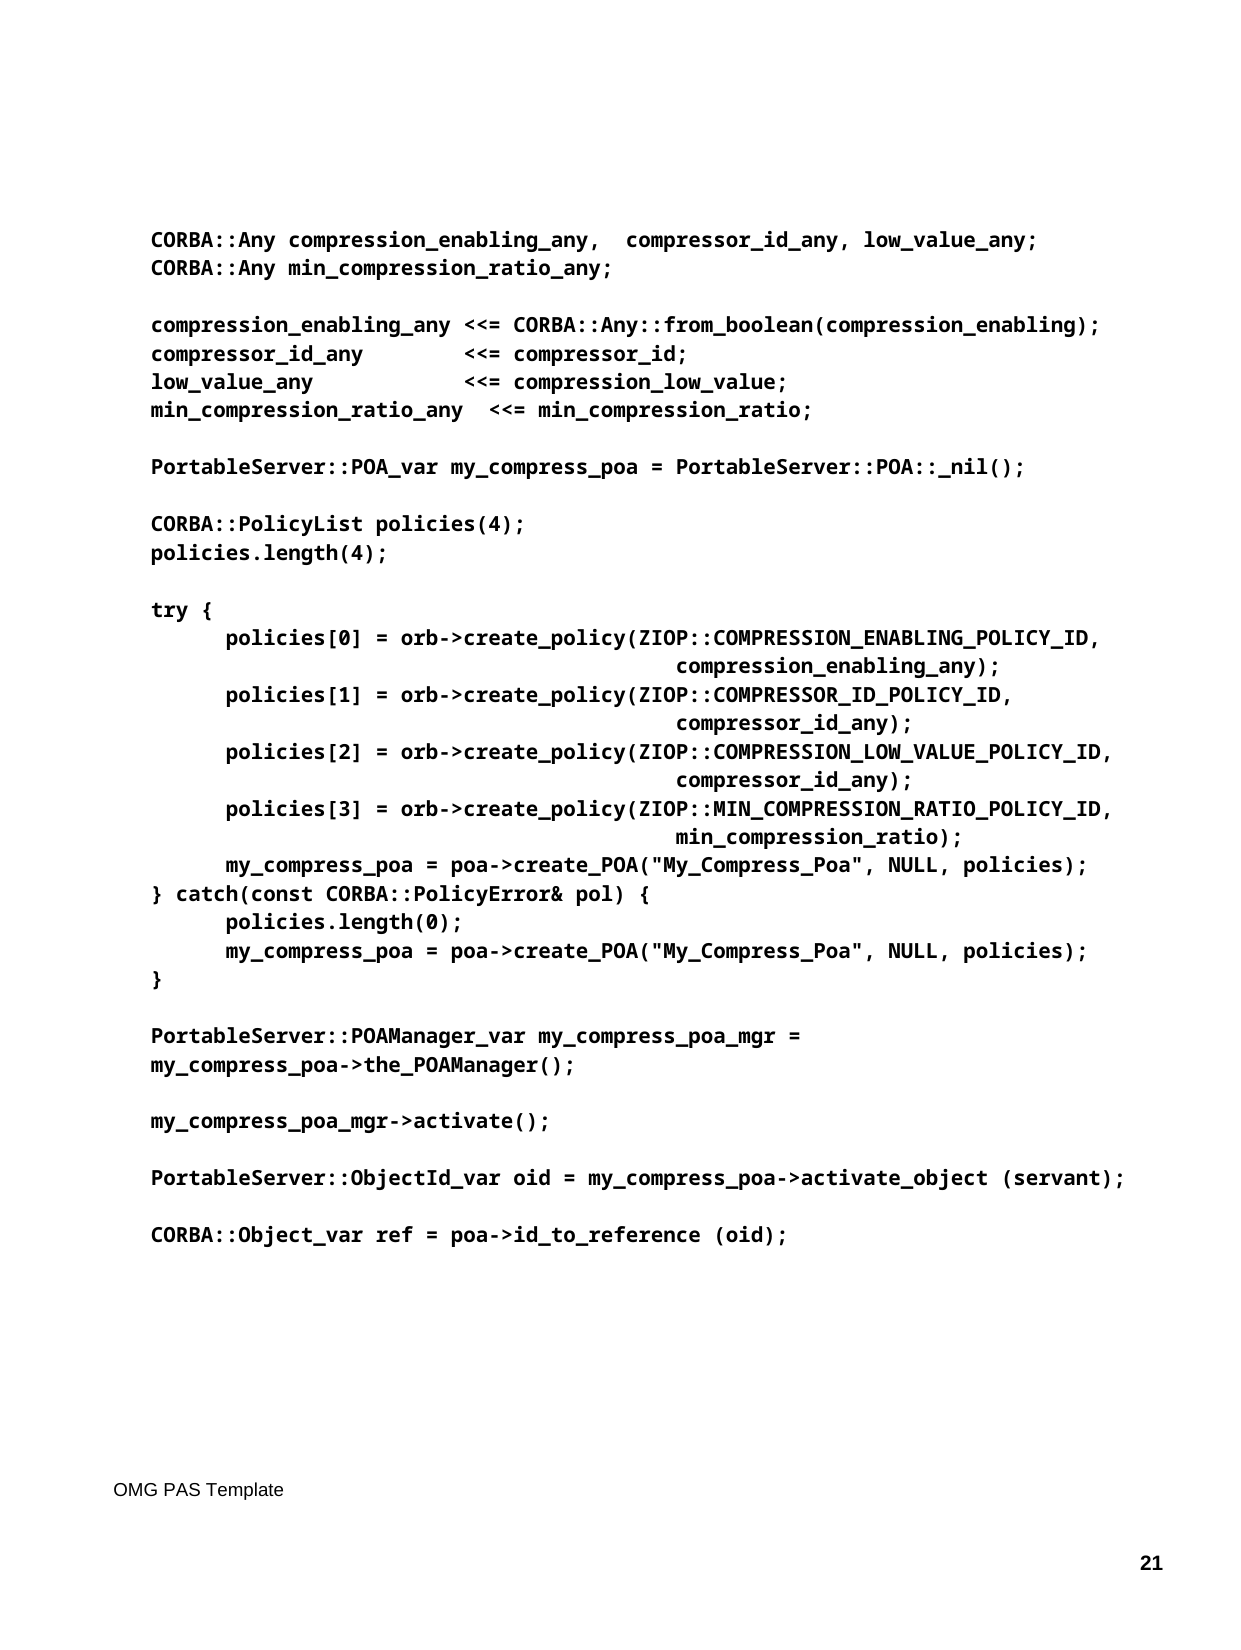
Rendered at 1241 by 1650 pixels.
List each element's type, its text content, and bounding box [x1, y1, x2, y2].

subtitle CORBA::Any min_compression_ratio_any; [113, 253, 1163, 282]
subtitle } [113, 964, 1163, 993]
subtitle PortableServer::POA_var my_compress_poa = PortableServer::POA::_nil(); [113, 452, 1163, 481]
subtitle policies[3] = orb->create_policy(ZIOP::MIN_COMPRESSION_RATIO_POLICY_ID, [113, 794, 1163, 822]
subtitle PortableServer::ObjectId_var oid = my_compress_poa->activate_object (servant); [113, 1163, 1163, 1192]
subtitle CORBA::Object_var ref = poa->id_to_reference (oid); [113, 1220, 1163, 1249]
subtitle policies[2] = orb->create_policy(ZIOP::COMPRESSION_LOW_VALUE_POLICY_ID, [113, 737, 1163, 765]
subtitle policies.length(0); [113, 907, 1163, 936]
subtitle compression_enabling_any <<= CORBA::Any::from_boolean(compression_enabling); [113, 310, 1163, 339]
subtitle my_compress_poa->the_POAManager(); [113, 1050, 1163, 1078]
subtitle min_compression_ratio_any <<= min_compression_ratio; [113, 396, 1163, 424]
subtitle policies[1] = orb->create_policy(ZIOP::COMPRESSOR_ID_POLICY_ID, [113, 680, 1163, 708]
subtitle compression_enabling_any); [113, 652, 1163, 680]
subtitle compressor_id_any); [113, 765, 1163, 794]
subtitle low_value_any <<= compression_low_value; [113, 367, 1163, 396]
subtitle PortableServer::POAManager_var my_compress_poa_mgr = [113, 1021, 1163, 1050]
subtitle CORBA::Any compression_enabling_any, compressor_id_any, low_value_any; [113, 225, 1163, 253]
subtitle compressor_id_any); [113, 708, 1163, 737]
subtitle my_compress_poa = poa->create_POA("My_Compress_Poa", NULL, policies); [113, 936, 1163, 964]
subtitle CORBA::PolicyList policies(4); [113, 509, 1163, 538]
subtitle my_compress_poa_mgr->activate(); [113, 1107, 1163, 1135]
subtitle min_compression_ratio); [113, 822, 1163, 851]
subtitle try { [113, 595, 1163, 623]
subtitle policies.length(4); [113, 538, 1163, 566]
subtitle policies[0] = orb->create_policy(ZIOP::COMPRESSION_ENABLING_POLICY_ID, [113, 623, 1163, 652]
subtitle compressor_id_any <<= compressor_id; [113, 339, 1163, 367]
subtitle } catch(const CORBA::PolicyError& pol) { [113, 879, 1163, 907]
subtitle my_compress_poa = poa->create_POA("My_Compress_Poa", NULL, policies); [113, 851, 1163, 879]
